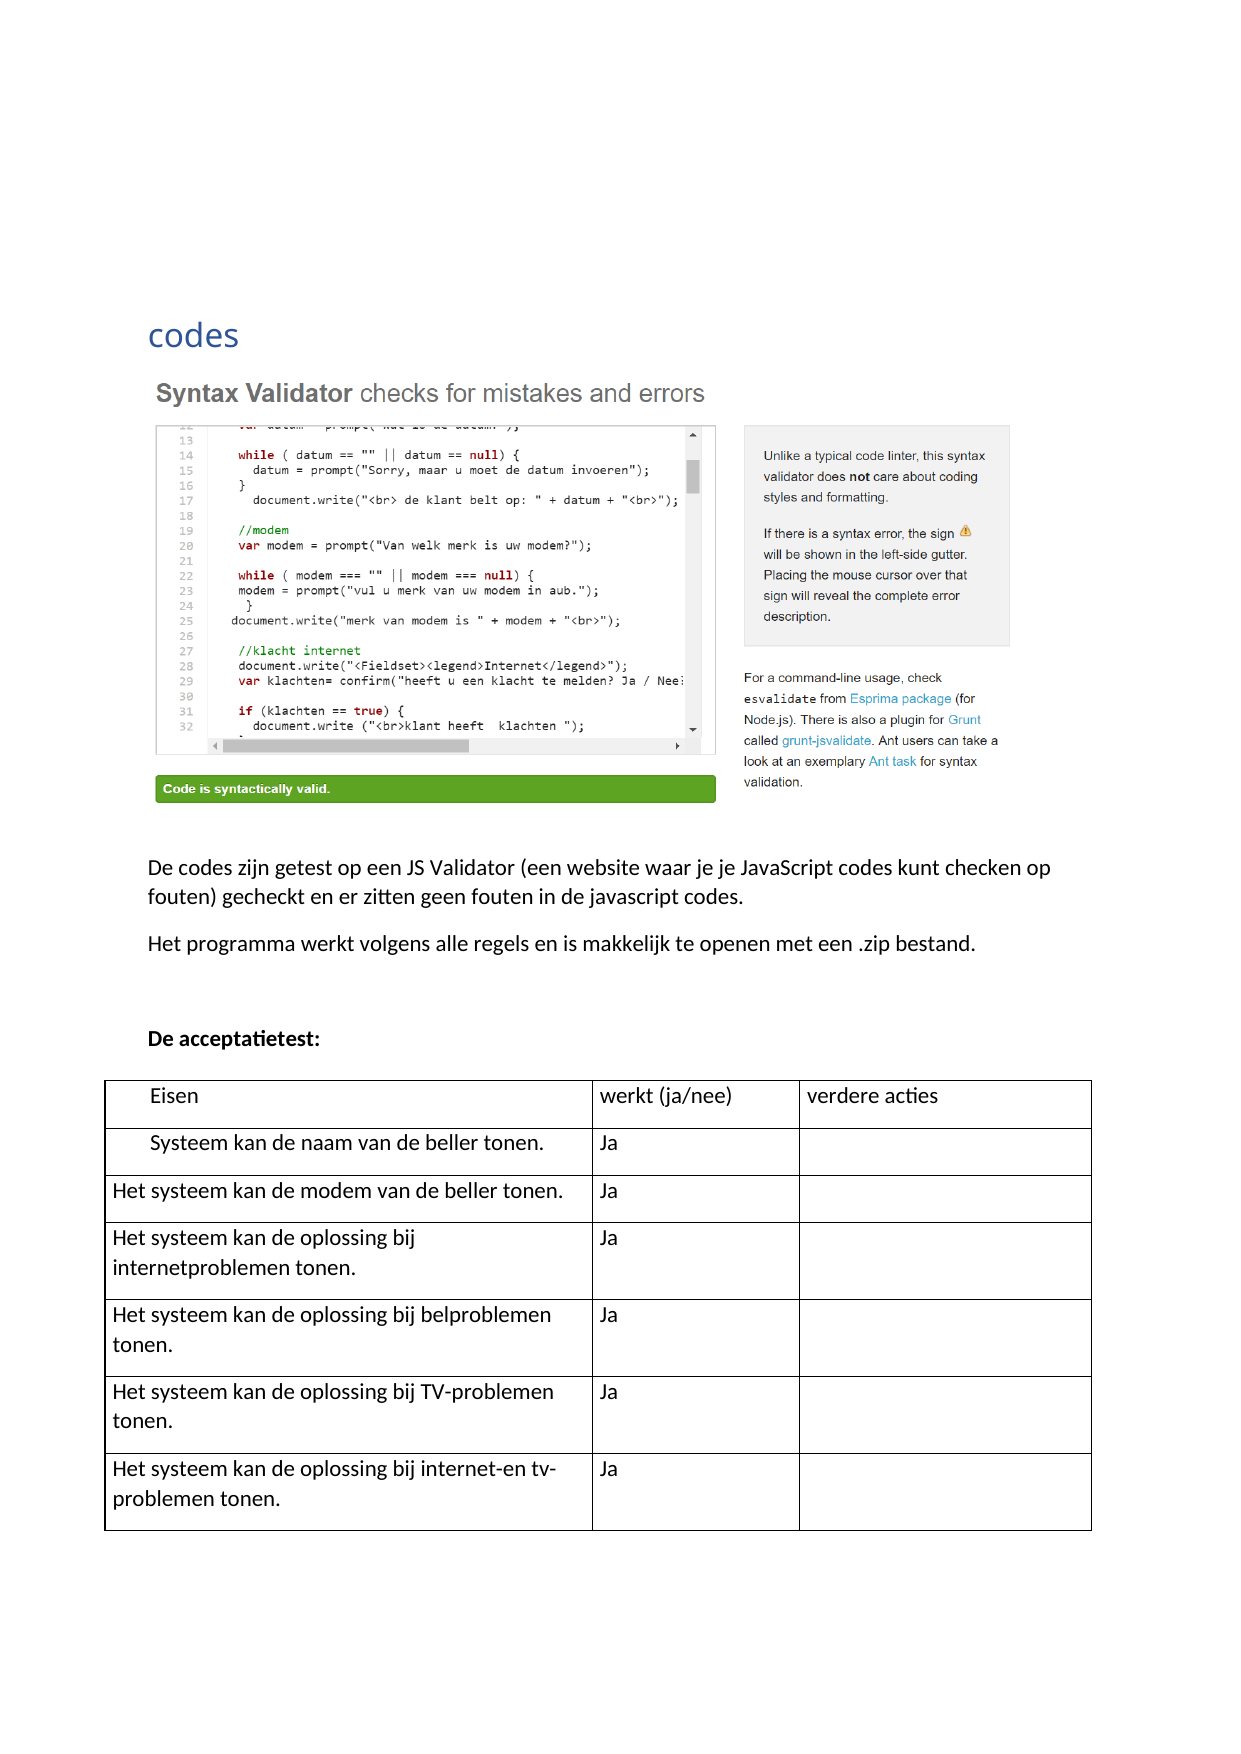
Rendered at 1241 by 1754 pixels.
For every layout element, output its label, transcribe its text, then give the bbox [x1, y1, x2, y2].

table_cell Het systeem kan de oplossing bij internetproblemen tonen. [106, 1223, 592, 1299]
table_cell Ja [593, 1454, 799, 1530]
table_cell Ja [593, 1300, 799, 1376]
table_cell Systeem kan de naam van de beller tonen. [106, 1129, 592, 1175]
table_cell Het systeem kan de modem van de beller tonen. [106, 1176, 592, 1222]
table_cell [800, 1129, 1091, 1175]
table_cell Ja [593, 1176, 799, 1222]
table_cell Ja [593, 1223, 799, 1299]
table_cell Ja [593, 1129, 799, 1175]
table_cell [800, 1223, 1091, 1299]
table_cell [800, 1300, 1091, 1376]
table_cell [800, 1176, 1091, 1222]
table_cell Het systeem kan de oplossing bij internet-en tv- problemen tonen. [106, 1454, 592, 1530]
text De codes zijn getest op een JS Validator (een website waar je je JavaScript codes kunt checken op fouten) gecheckt en er zitten geen fouten in de javascript codes. [148, 853, 1093, 911]
text Het programma werkt volgens alle regels en is makkelijk te openen met een .zip bestand. [148, 929, 1093, 957]
text De acceptatietest: [148, 1024, 1093, 1052]
table_header werkt (ja/nee) [593, 1081, 799, 1127]
table_cell Ja [593, 1377, 799, 1453]
table_header Eisen [106, 1081, 592, 1127]
table_header verdere acties [800, 1081, 1091, 1127]
table_cell [800, 1377, 1091, 1453]
table_cell [800, 1454, 1091, 1530]
table_cell Het systeem kan de oplossing bij TV-problemen tonen. [106, 1377, 592, 1453]
subtitle codes [148, 312, 1093, 357]
table_cell Het systeem kan de oplossing bij belproblemen tonen. [106, 1300, 592, 1376]
